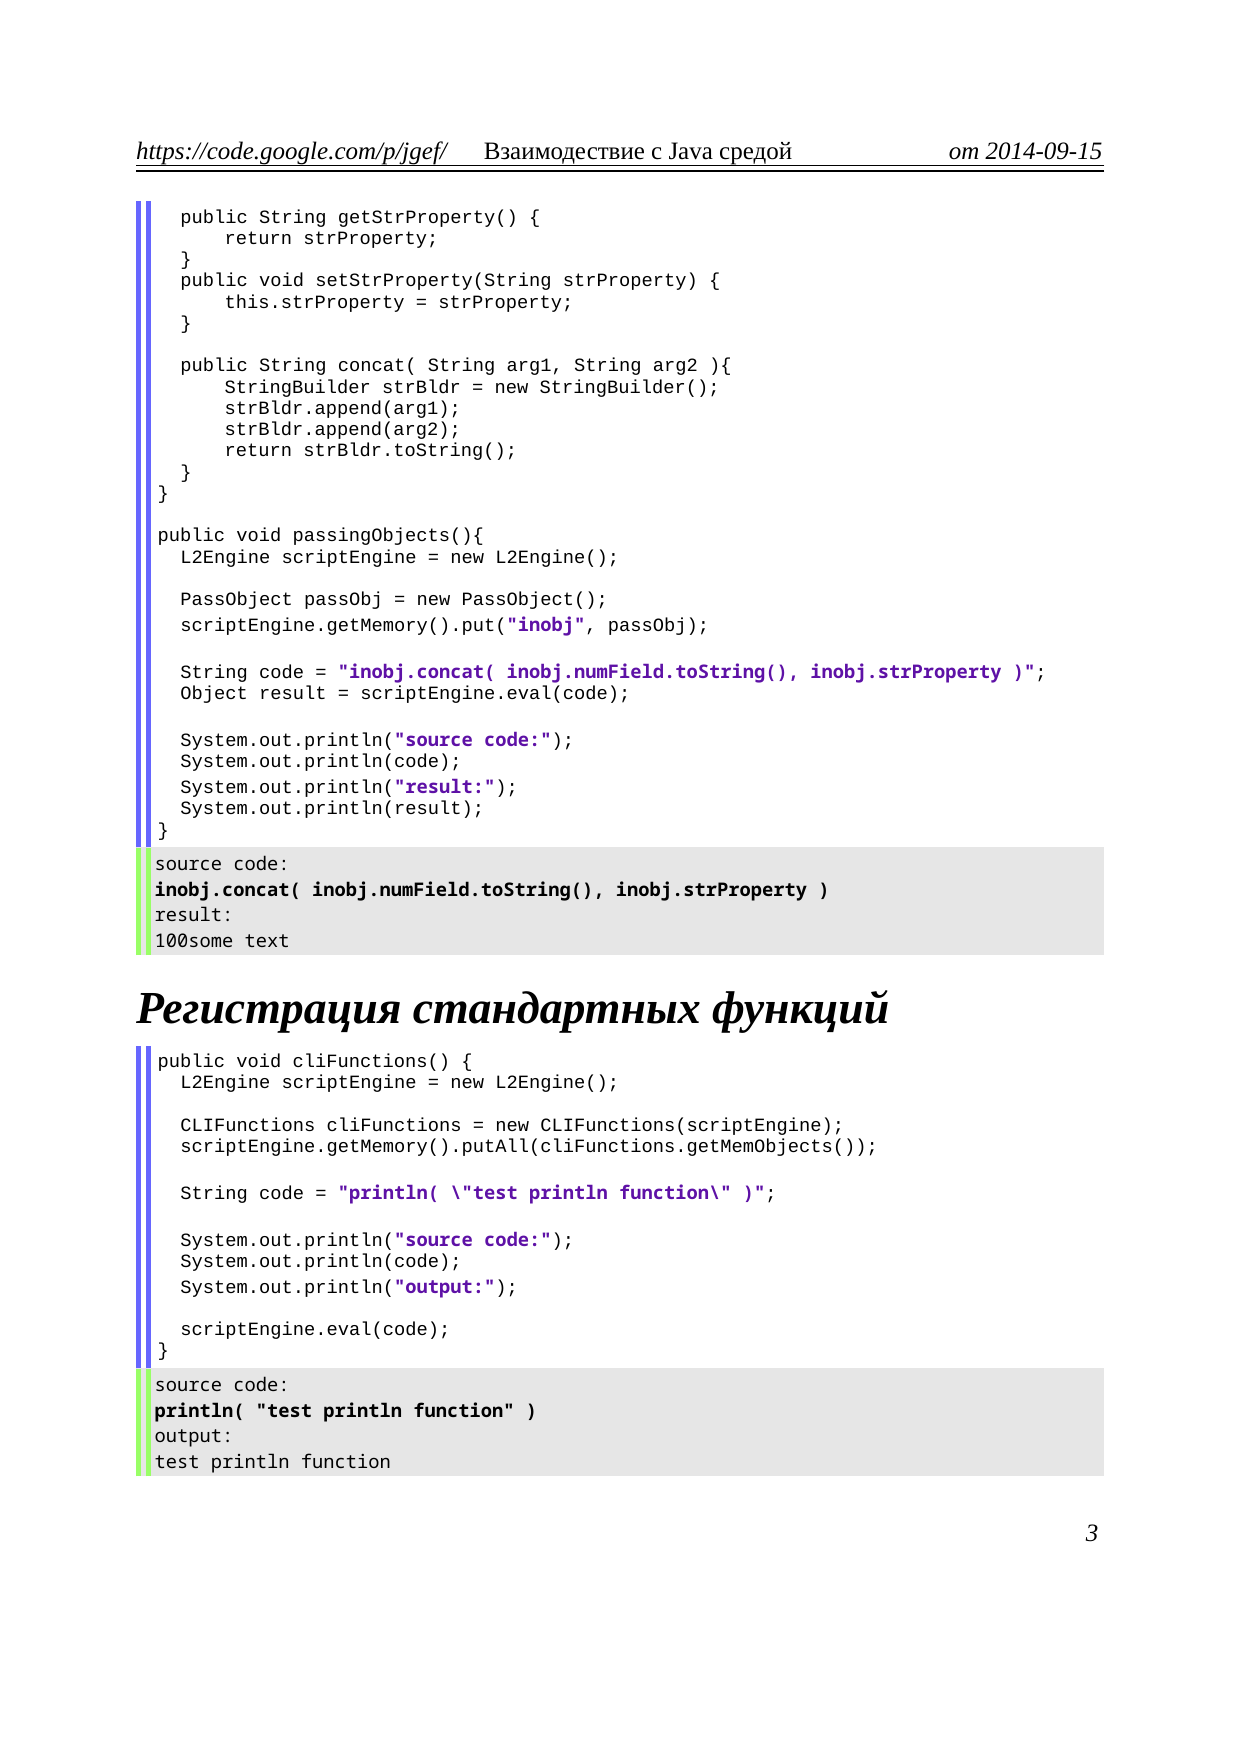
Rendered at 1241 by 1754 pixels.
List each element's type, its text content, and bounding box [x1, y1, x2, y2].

text [141, 484, 146, 505]
text } [151, 462, 1104, 484]
text } [151, 484, 1104, 505]
text return strBldr.toString(); [151, 441, 1104, 462]
text test println function [151, 1448, 1104, 1476]
text } [151, 314, 1104, 335]
text [137, 847, 146, 876]
text this.strProperty = strProperty; [151, 292, 1104, 314]
text L2Engine scriptEngine = new L2Engine(); [151, 1073, 1104, 1094]
text inobj.concat( inobj.numField.toString(), inobj.strProperty ) [151, 876, 1104, 901]
text strBldr.append(arg2); [151, 420, 1104, 441]
text return strProperty; [151, 229, 1104, 250]
text Object result = scriptEngine.eval(code); [151, 684, 1104, 705]
text [141, 250, 146, 271]
text System.out.println("output:"); [151, 1273, 1104, 1299]
text scriptEngine.getMemory().putAll(cliFunctions.getMemObjects()); [151, 1137, 1104, 1158]
subtitle Регистрация стандартных функций [136, 980, 1104, 1033]
text public void cliFunctions() { [151, 1046, 1104, 1073]
text System.out.println(code); [151, 752, 1104, 773]
text public void passingObjects(){ [151, 526, 1104, 547]
text System.out.println("result:"); [151, 773, 1104, 799]
text } [151, 250, 1104, 271]
text System.out.println("source code:"); [151, 726, 1104, 752]
text System.out.println("source code:"); [151, 1226, 1104, 1252]
text scriptEngine.getMemory().put("inobj", passObj); [151, 611, 1104, 637]
text String code = "inobj.concat( inobj.numField.toString(), inobj.strProperty )"; [151, 658, 1104, 684]
text public String concat( String arg1, String arg2 ){ [151, 356, 1104, 377]
text String code = "println( \"test println function\" )"; [151, 1179, 1104, 1205]
text } [151, 1341, 1104, 1368]
text println( "test println function" ) [151, 1397, 1104, 1422]
text public void setStrProperty(String strProperty) { [151, 271, 1104, 292]
text [141, 314, 146, 335]
text source code: [147, 1368, 1104, 1397]
text [141, 1341, 146, 1368]
text [141, 820, 146, 847]
text result: [151, 901, 1104, 927]
text System.out.println(code); [151, 1252, 1104, 1273]
text [137, 1368, 146, 1397]
text scriptEngine.eval(code); [151, 1320, 1104, 1341]
text [141, 462, 146, 484]
text CLIFunctions cliFunctions = new CLIFunctions(scriptEngine); [151, 1115, 1104, 1137]
text L2Engine scriptEngine = new L2Engine(); [151, 547, 1104, 569]
text source code: [147, 847, 1104, 876]
text System.out.println(result); [151, 799, 1104, 820]
text PassObject passObj = new PassObject(); [151, 590, 1104, 611]
text output: [151, 1422, 1104, 1448]
text StringBuilder strBldr = new StringBuilder(); [151, 377, 1104, 399]
text public String getStrProperty() { [151, 201, 1104, 229]
text 100some text [151, 927, 1104, 955]
text strBldr.append(arg1); [151, 399, 1104, 420]
text } [151, 820, 1104, 847]
